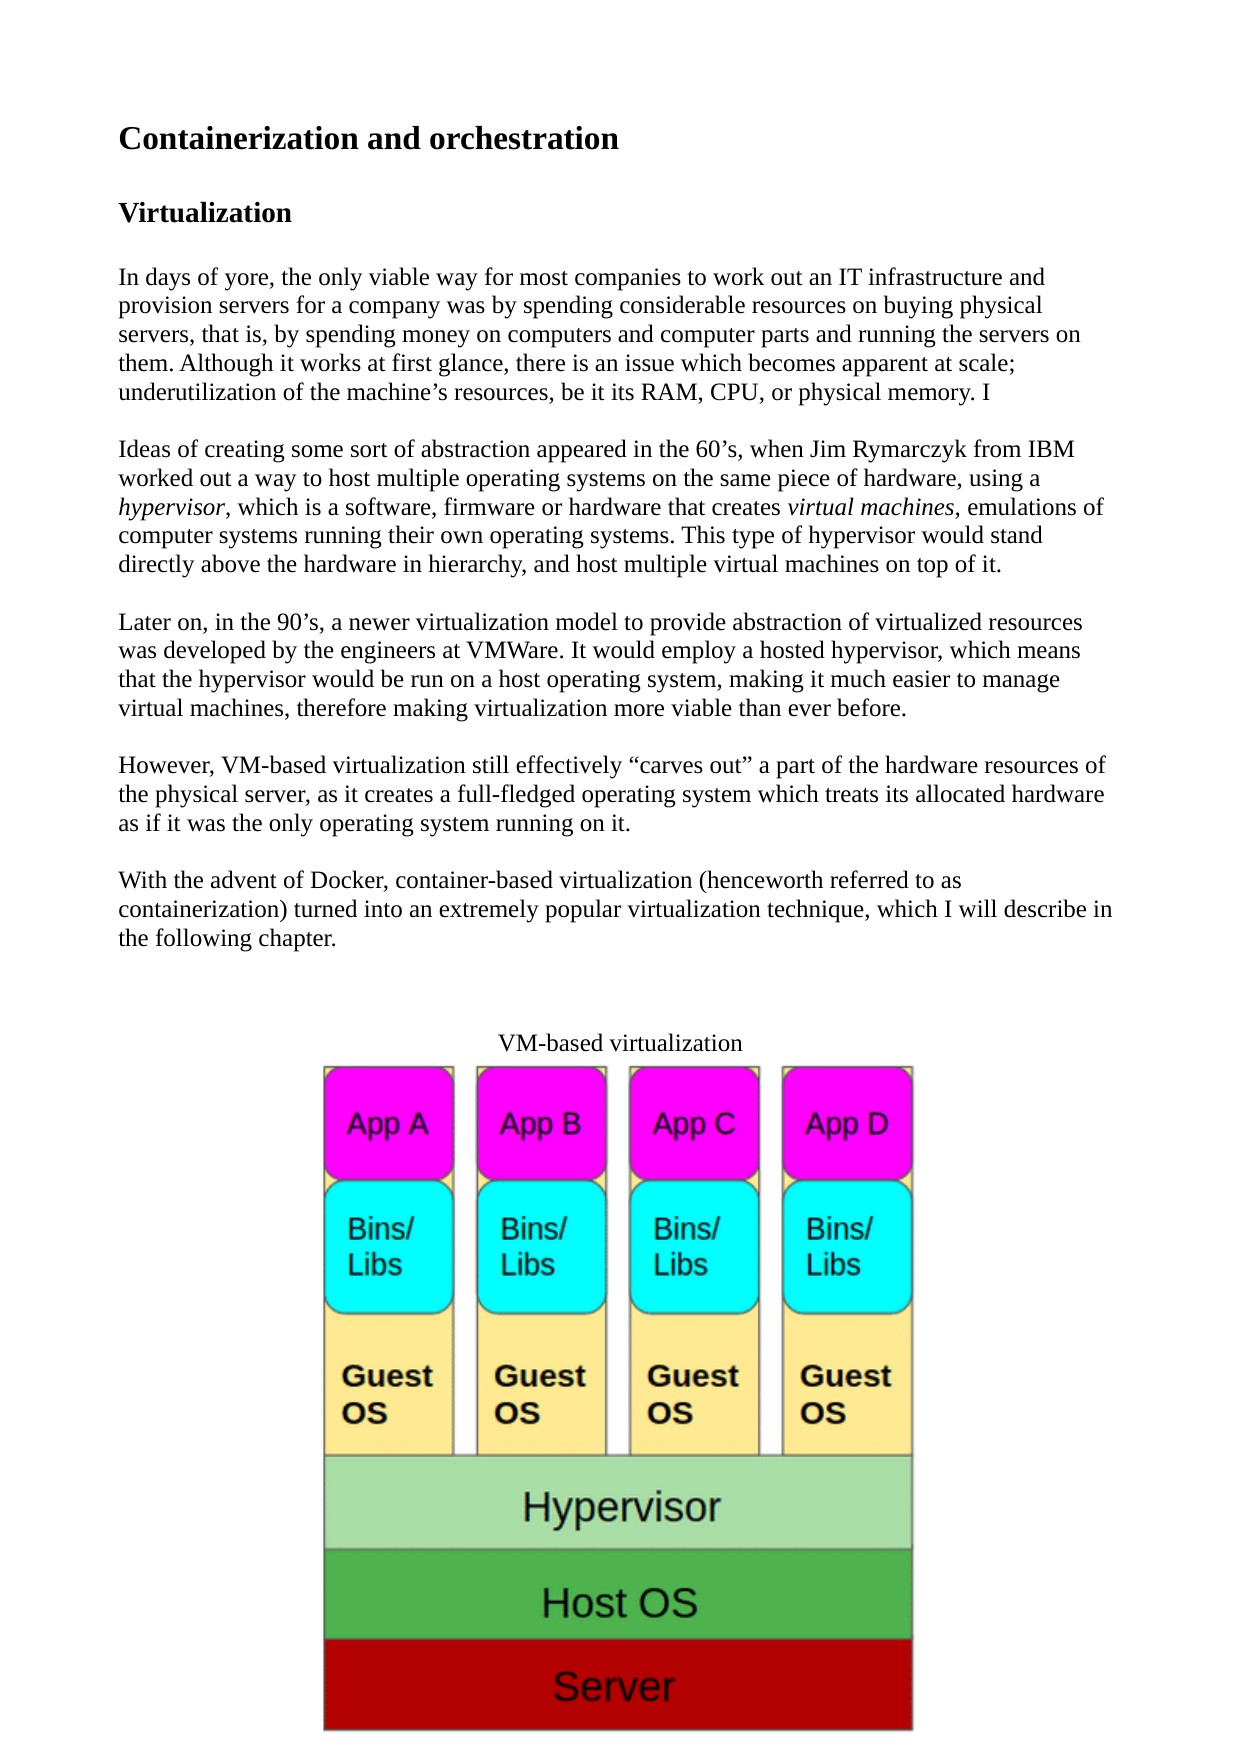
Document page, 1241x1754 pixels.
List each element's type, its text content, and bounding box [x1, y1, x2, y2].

text In days of yore, the only viable way for most companies to work out an IT infrastructure and provision servers for a company was by spending considerable resources on buying physical servers, that is, by spending money on computers and computer parts and running the servers on them. Although it works at first glance, there is an issue which becomes apparent at scale; underutilization of the machine’s resources, be it its RAM, CPU, or physical memory. I [118, 262, 1122, 406]
text Later on, in the 90’s, a newer virtualization model to provide abstraction of virtualized resources was developed by the engineers at VMWare. It would employ a hosted hypervisor, which means that the hypervisor would be run on a host operating system, making it much easier to manage virtual machines, therefore making virtualization more viable than ever before. [118, 607, 1122, 722]
text Virtualization [118, 195, 1122, 228]
text However, VM-based virtualization still effectively “carves out” a part of the hardware resources of the physical server, as it creates a full-fledged operating system which treats its allocated hardware as if it was the only operating system running on it. [118, 751, 1122, 837]
picture [319, 1057, 921, 1737]
text Containerization and orchestration [118, 118, 1122, 156]
text VM-based virtualization [118, 1028, 1122, 1057]
text Ideas of creating some sort of abstraction appeared in the 60’s, when Jim Rymarczyk from IBM worked out a way to host multiple operating systems on the same piece of hardware, using a hypervisor, which is a software, firmware or hardware that creates virtual machines, emulations of computer systems running their own operating systems. This type of hypervisor would stand directly above the hardware in hierarchy, and host multiple virtual machines on top of it. [118, 434, 1122, 578]
text With the advent of Docker, container-based virtualization (henceworth referred to as containerization) turned into an extremely popular virtualization technique, which I will describe in the following chapter. [118, 866, 1122, 952]
